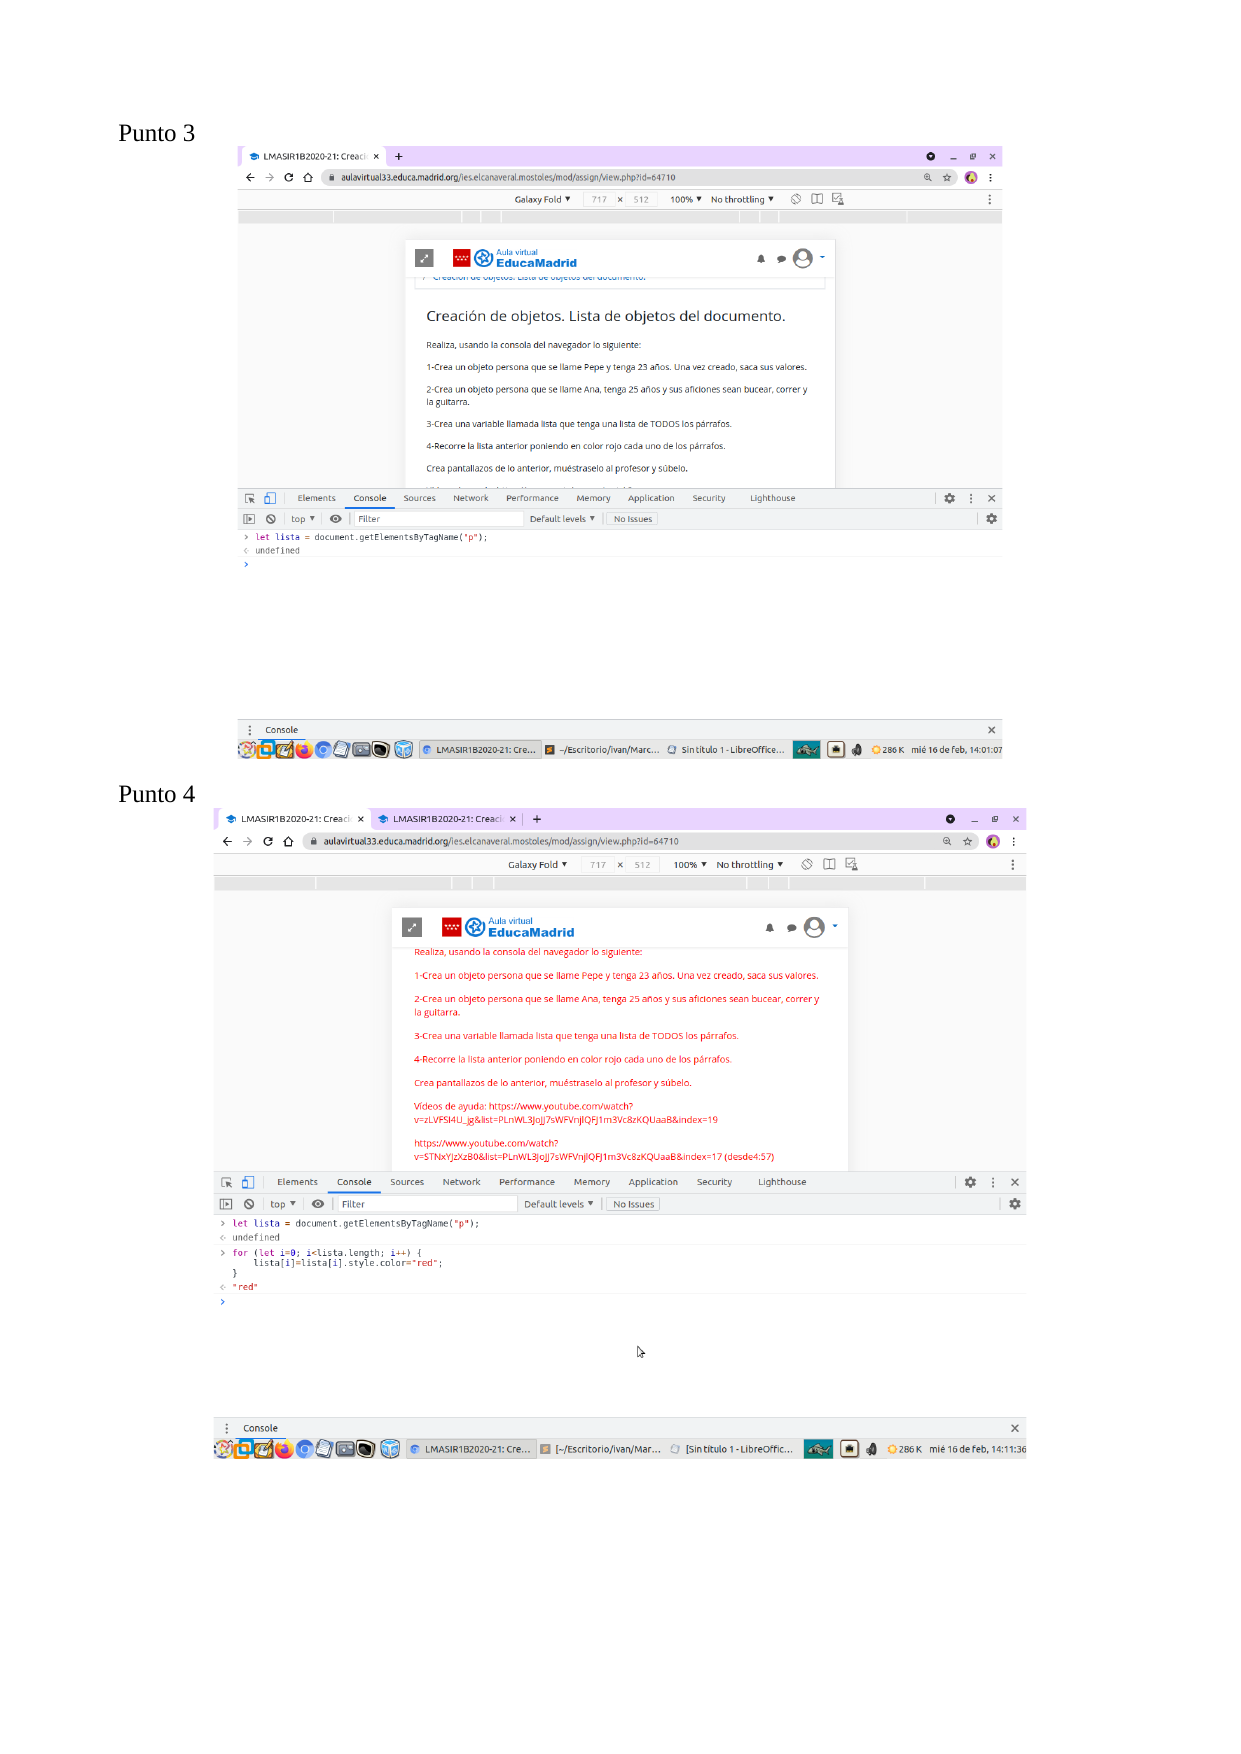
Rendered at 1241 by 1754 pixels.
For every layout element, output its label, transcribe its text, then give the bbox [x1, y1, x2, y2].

text Punto 4 [118, 779, 1122, 808]
picture [213, 808, 1027, 1459]
picture [237, 146, 1003, 759]
text Punto 3 [118, 118, 1122, 147]
